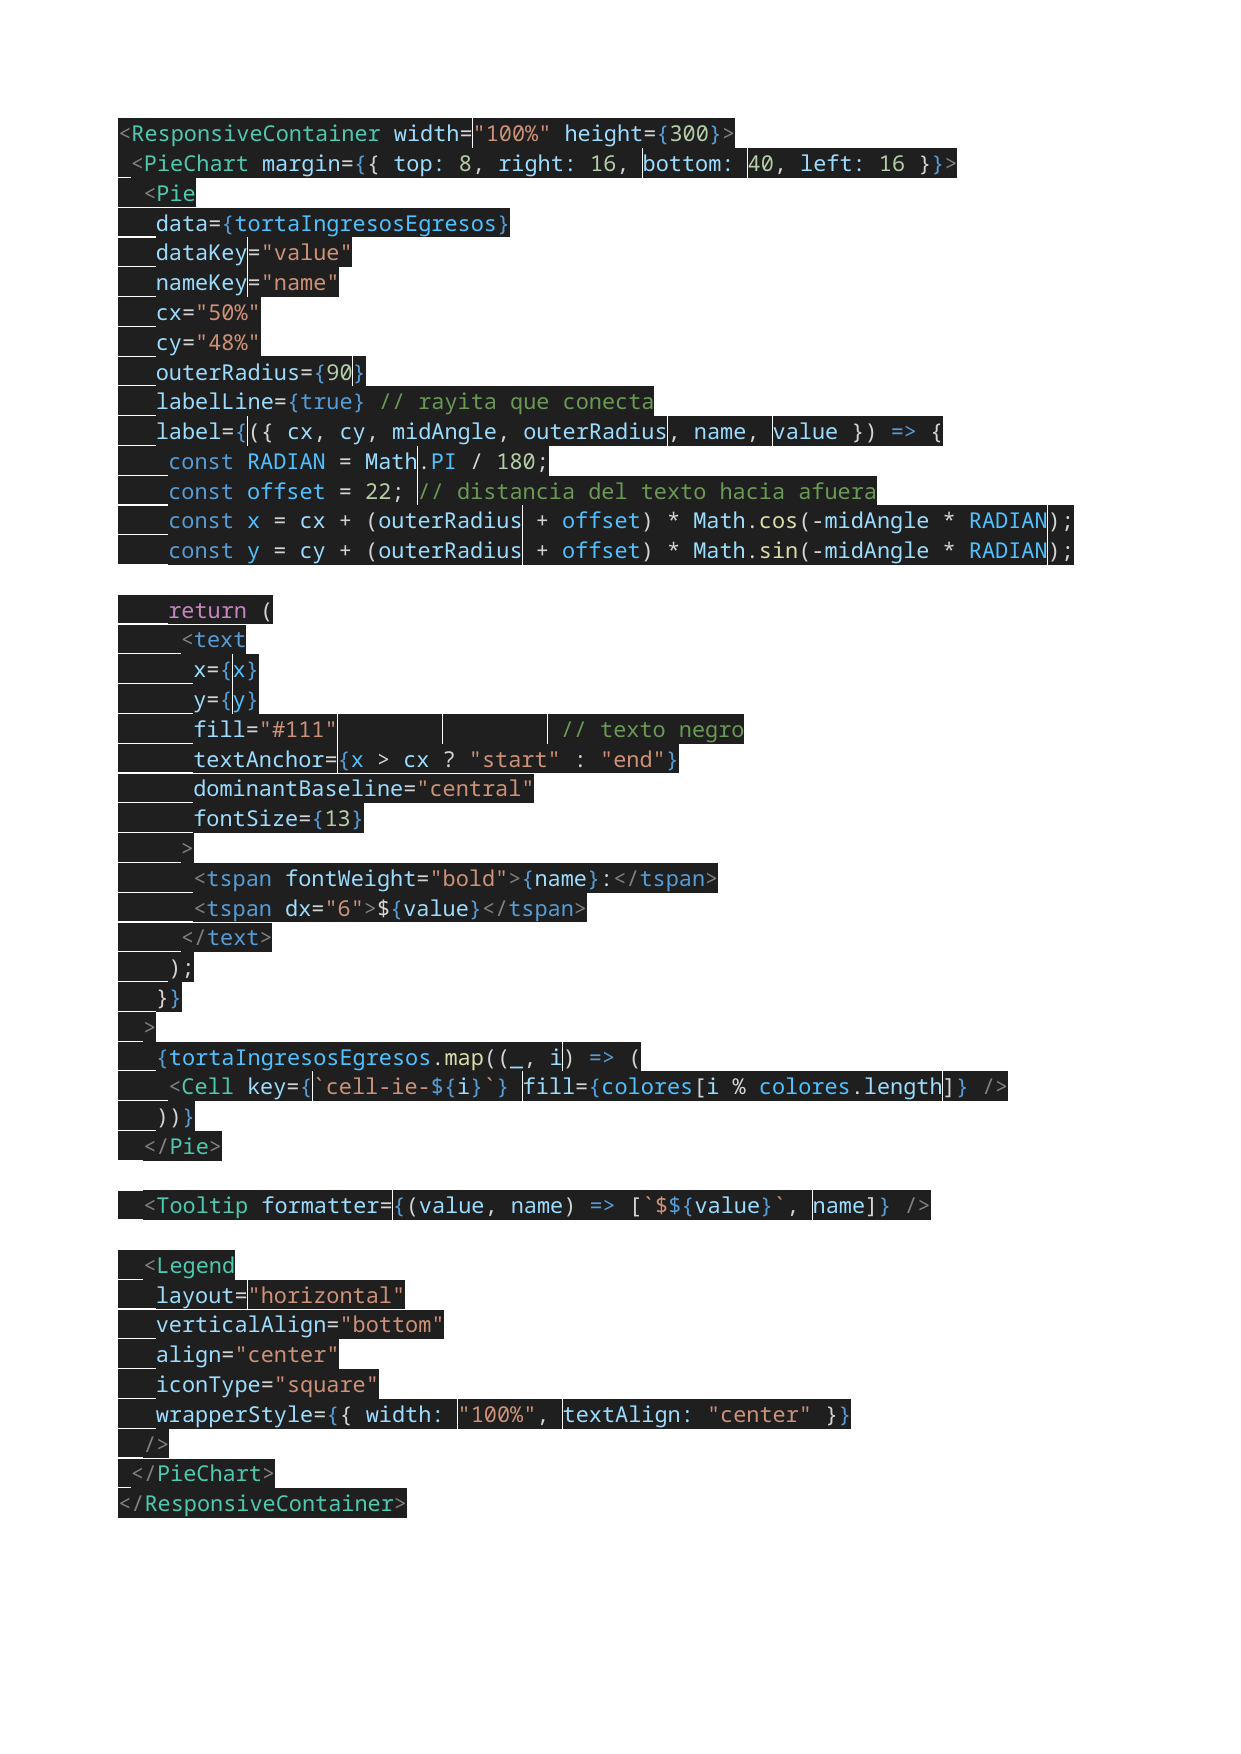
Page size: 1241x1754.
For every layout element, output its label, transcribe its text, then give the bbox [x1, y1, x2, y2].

text dominantBaseline="central" [118, 773, 1122, 803]
text dataKey="value" [118, 237, 1122, 267]
text labelLine={true} // rayita que conecta [118, 386, 1122, 416]
text return ( [118, 595, 1122, 624]
text </ResponsiveContainer> [118, 1488, 1122, 1518]
text <text [118, 624, 1122, 654]
text <Tooltip formatter={(value, name) => [`$${value}`, name]} /> [118, 1190, 1122, 1220]
text wrapperStyle={{ width: "100%", textAlign: "center" }} [118, 1399, 1122, 1429]
text x={x} [118, 654, 1122, 684]
text <Pie [118, 178, 1122, 207]
text > [118, 833, 1122, 863]
text textAnchor={x > cx ? "start" : "end"} [118, 744, 1122, 773]
text cx="50%" [118, 297, 1122, 327]
text /> [118, 1429, 1122, 1458]
text nameKey="name" [118, 267, 1122, 297]
text {tortaIngresosEgresos.map((_, i) => ( [118, 1042, 1122, 1071]
text label={({ cx, cy, midAngle, outerRadius, name, value }) => { [118, 416, 1122, 446]
text const RADIAN = Math.PI / 180; [118, 446, 1122, 476]
text <Cell key={`cell-ie-${i}`} fill={colores[i % colores.length]} /> [118, 1071, 1122, 1101]
text y={y} [118, 684, 1122, 714]
text outerRadius={90} [118, 356, 1122, 386]
text <ResponsiveContainer width="100%" height={300}> [118, 118, 1122, 148]
text data={tortaIngresosEgresos} [118, 207, 1122, 237]
text const y = cy + (outerRadius + offset) * Math.sin(-midAngle * RADIAN); [118, 535, 1122, 565]
text <tspan fontWeight="bold">{name}:</tspan> [118, 863, 1122, 893]
text align="center" [118, 1339, 1122, 1369]
text layout="horizontal" [118, 1280, 1122, 1309]
text const x = cx + (outerRadius + offset) * Math.cos(-midAngle * RADIAN); [118, 505, 1122, 535]
text </Pie> [118, 1131, 1122, 1161]
text fill="#111" // texto negro [118, 714, 1122, 744]
text </PieChart> [118, 1458, 1122, 1488]
text <Legend [118, 1250, 1122, 1280]
text const offset = 22; // distancia del texto hacia afuera [118, 476, 1122, 505]
text ))} [118, 1101, 1122, 1131]
text <tspan dx="6">${value}</tspan> [118, 893, 1122, 922]
text </text> [118, 922, 1122, 952]
text <PieChart margin={{ top: 8, right: 16, bottom: 40, left: 16 }}> [118, 148, 1122, 178]
text }} [118, 982, 1122, 1012]
text verticalAlign="bottom" [118, 1309, 1122, 1339]
text > [118, 1012, 1122, 1042]
text cy="48%" [118, 327, 1122, 356]
text iconType="square" [118, 1369, 1122, 1399]
text ); [118, 952, 1122, 982]
text fontSize={13} [118, 803, 1122, 833]
